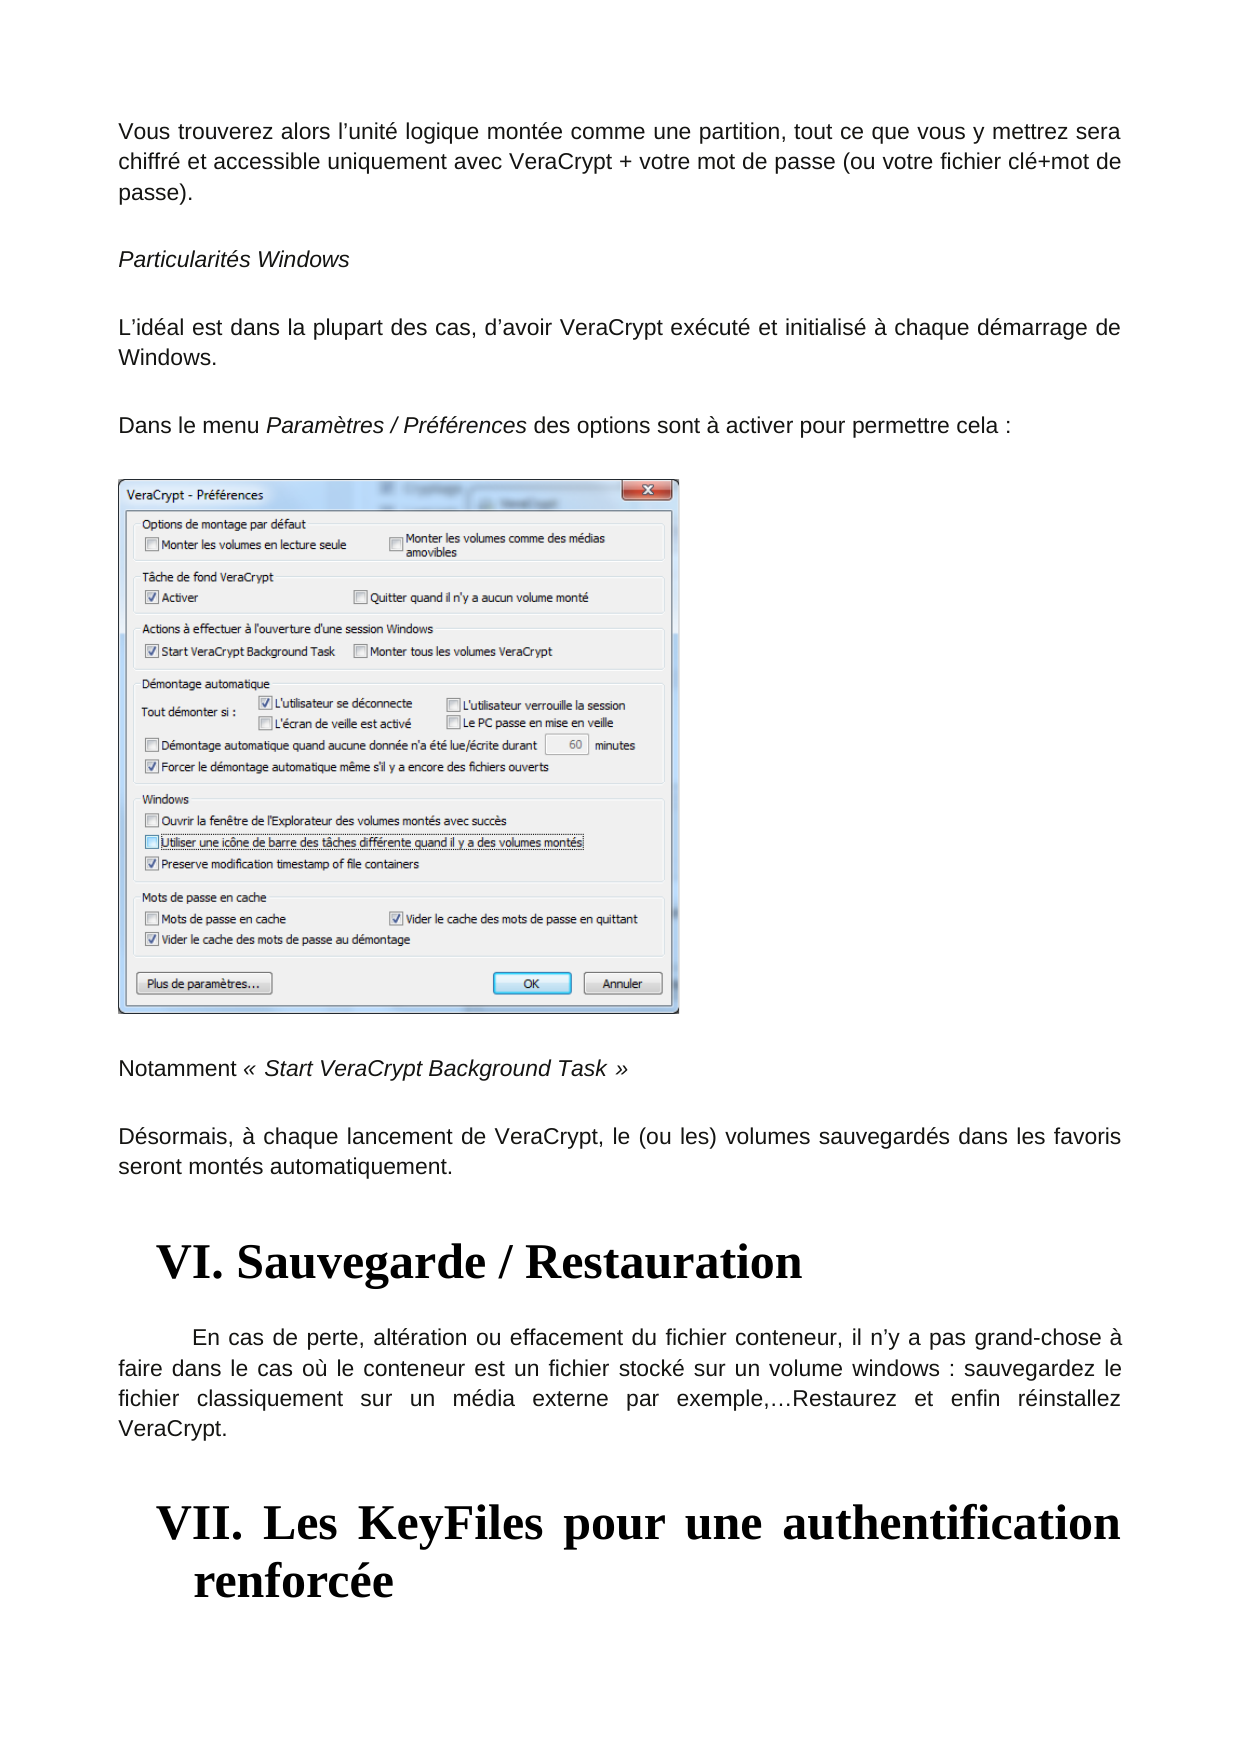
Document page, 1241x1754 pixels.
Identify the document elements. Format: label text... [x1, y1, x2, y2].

text Vous trouverez alors l’unité logique montée comme une partition, tout ce que vous y mettrez sera chiffré et accessible uniquement avec VeraCrypt + votre mot de passe (ou votre fichier clé+mot de passe). [118, 118, 1122, 205]
text Désormais, à chaque lancement de VeraCrypt, le (ou les) volumes sauvegardés dans les favoris seront montés automatiquement. [118, 1123, 1122, 1179]
text L’idéal est dans la plupart des cas, d’avoir VeraCrypt exécuté et initialisé à chaque démarrage de Windows. [118, 314, 1122, 371]
text Notamment « Start VeraCrypt Background Task » [118, 1055, 1122, 1082]
subtitle Les KeyFiles pour une authentification renforcée [156, 1493, 1122, 1608]
picture [118, 479, 680, 1014]
text Particularités Windows [118, 246, 1122, 273]
subtitle Sauvegarde / Restauration [156, 1231, 1122, 1289]
text En cas de perte, altération ou effacement du fichier conteneur, il n’y a pas grand-chose à faire dans le cas où le conteneur est un fichier stocké sur un volume windows : sauvegardez le fichier classiquement sur un média externe par exemple,…Restaurez et enfin réinstallez VeraCrypt. [118, 1324, 1122, 1441]
text Dans le menu Paramètres / Préférences des options sont à activer pour permettre cela : [118, 412, 1122, 438]
